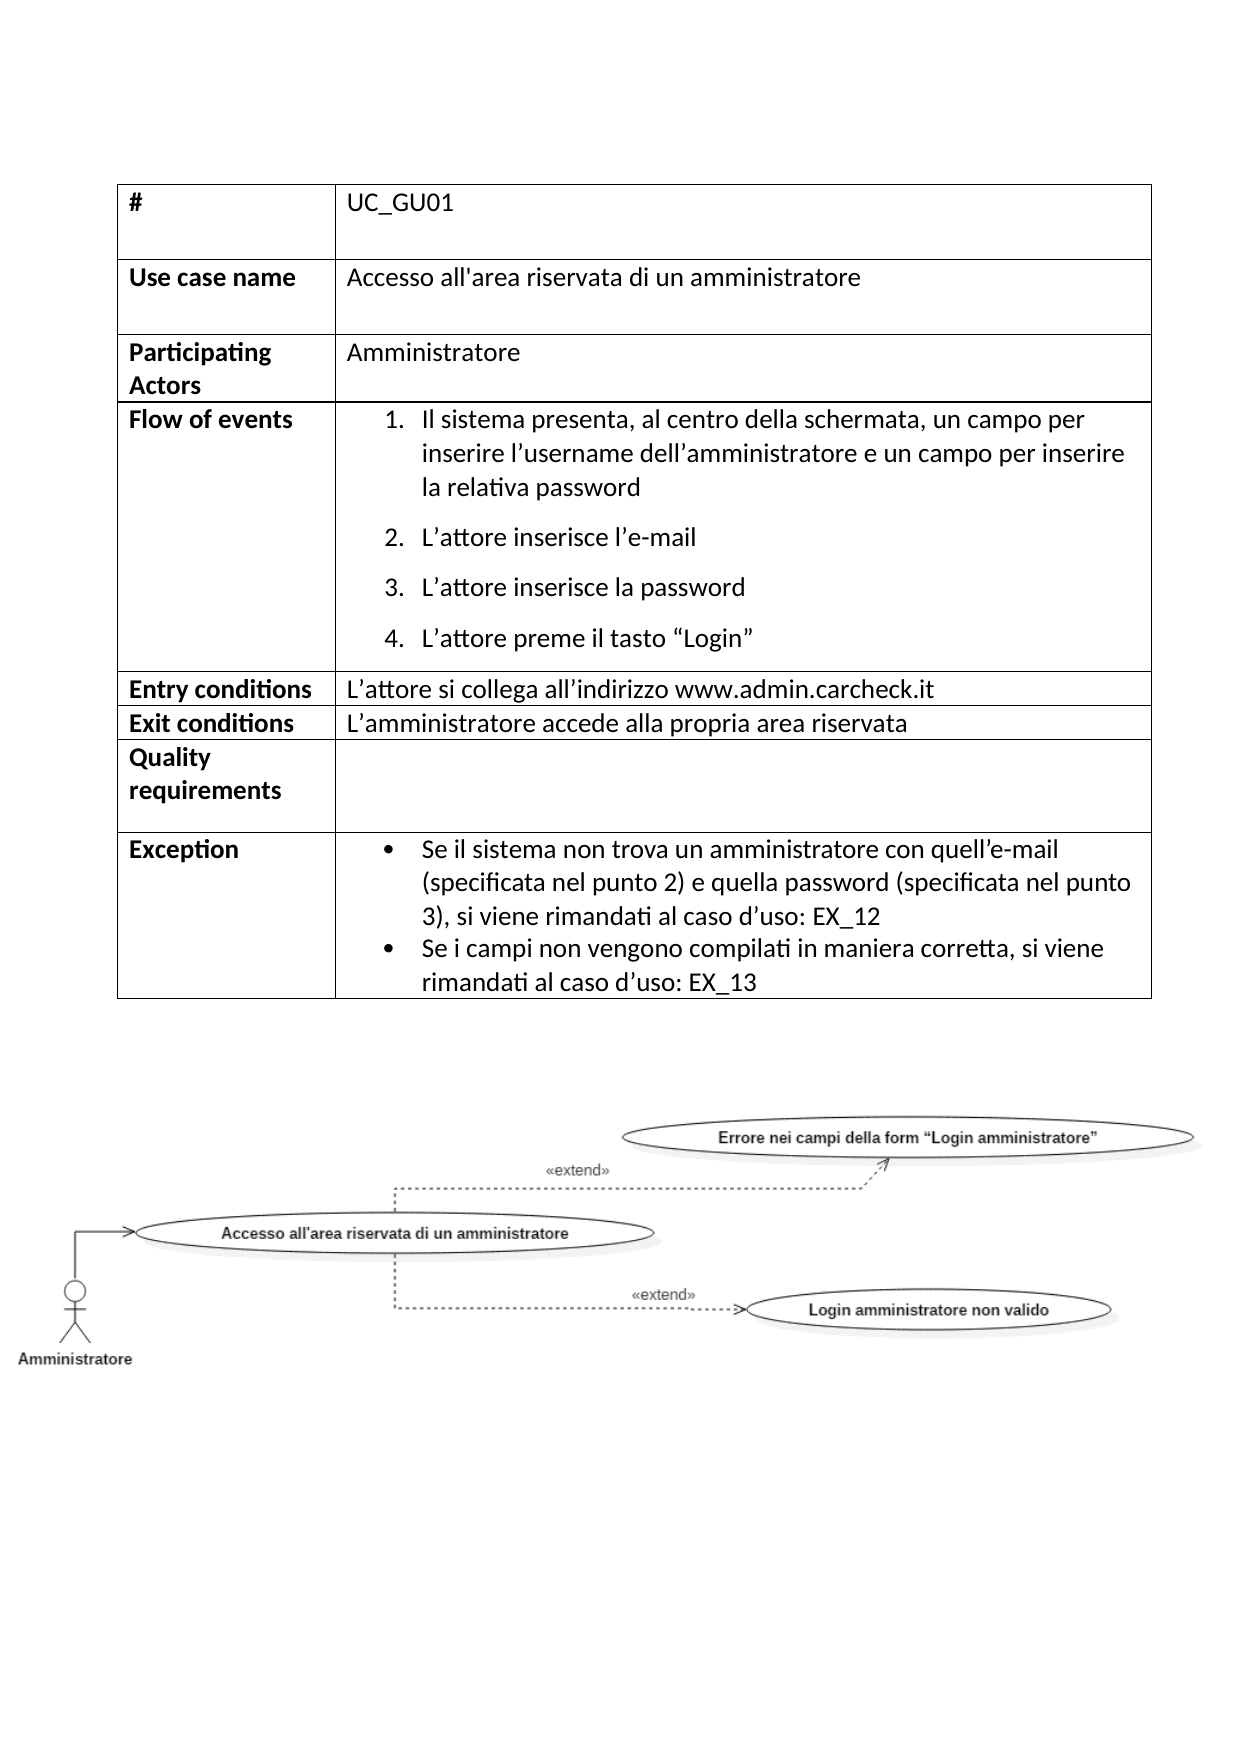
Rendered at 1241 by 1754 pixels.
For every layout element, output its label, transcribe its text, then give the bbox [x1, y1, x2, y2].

table_cell L’amministratore accede alla propria area riservata [336, 706, 1151, 739]
table_header # [118, 185, 335, 259]
table_cell Amministratore [336, 335, 1151, 401]
table_cell Se il sistema non trova un amministratore con quell’e-mail (specificata nel punto 2) e quella password (specificata nel punto 3), si viene rimandati al caso d’uso: EX_12 Se i campi non vengono compilati in maniera corretta, si viene rimandati al caso d’uso: EX_13 [336, 833, 1151, 998]
table_cell Il sistema presenta, al centro della schermata, un campo per inserire l’username dell’amministratore e un campo per inserire la relativa password L’attore inserisce l’e-mail L’attore inserisce la password L’attore preme il tasto “Login” [336, 403, 1151, 671]
table_cell Exit conditions [118, 706, 335, 739]
table_cell Flow of events [118, 403, 335, 671]
table_cell L’attore si collega all’indirizzo www.admin.carcheck.it [336, 672, 1151, 705]
table_header UC_GU01 [336, 185, 1151, 259]
table_cell Quality requirementsuq [118, 740, 335, 832]
table_cell [336, 740, 1151, 832]
table_cell Participating Actors [118, 335, 335, 401]
table_cell Exception [118, 833, 335, 998]
table_cell Entry conditions [118, 672, 335, 705]
table_cell Use case name [118, 260, 335, 334]
table_cell Accesso all'area riservata di un amministratore [336, 260, 1151, 334]
